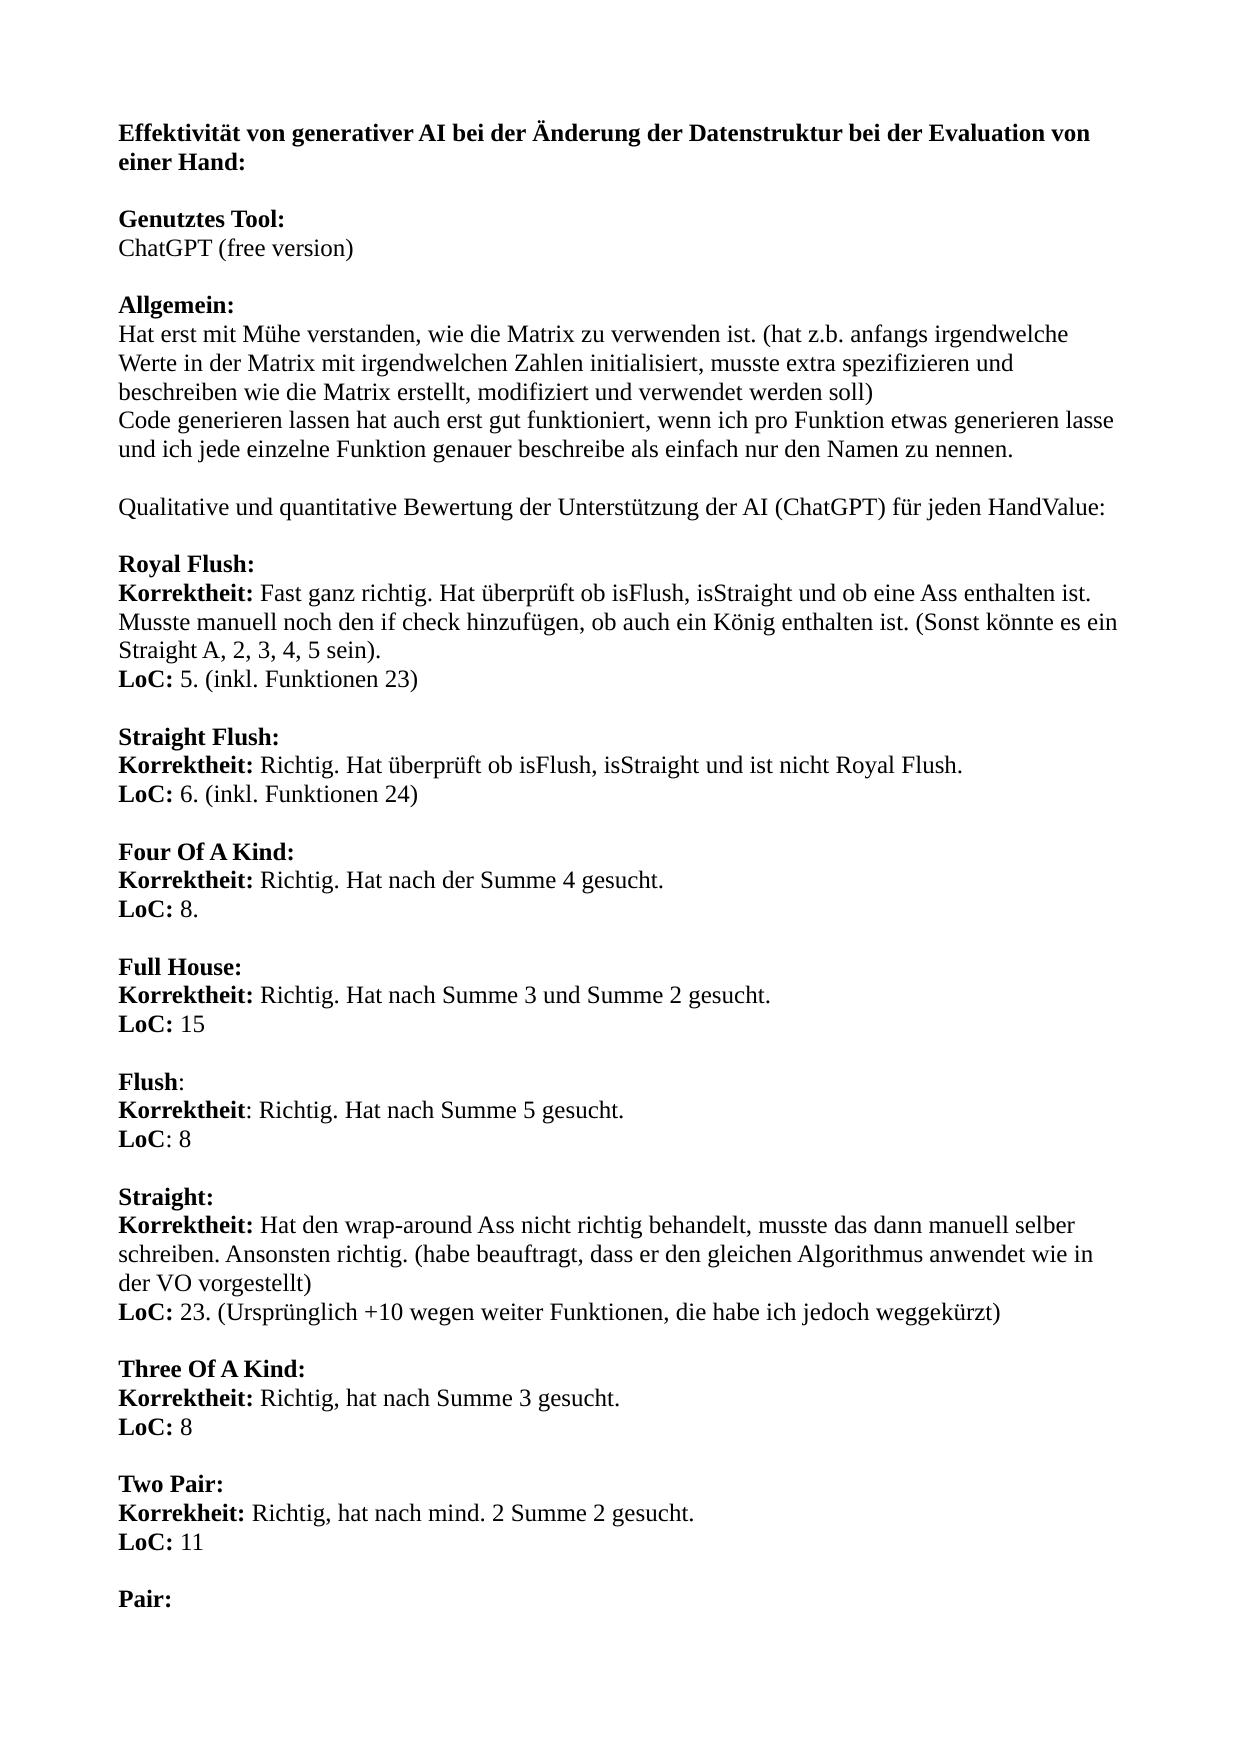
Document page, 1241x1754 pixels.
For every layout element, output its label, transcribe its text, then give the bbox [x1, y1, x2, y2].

text Straight: Korrektheit: Hat den wrap-around Ass nicht richtig behandelt, musste das dann manuell selber schreiben. Ansonsten richtig. (habe beauftragt, dass er den gleichen Algorithmus anwendet wie in der VO vorgestellt) LoC: 23. (Ursprünglich +10 wegen weiter Funktionen, die habe ich jedoch weggekürzt) Three Of A Kind: Korrektheit: Richtig, hat nach Summe 3 gesucht. LoC: 8 [118, 1182, 1122, 1441]
text Korrekheit: Richtig, hat nach mind. 2 Summe 2 gesucht. LoC: 11 [118, 1498, 1122, 1556]
text Pair: [118, 1584, 1122, 1613]
text Two Pair: [118, 1469, 1122, 1498]
text LoC: 5. (inkl. Funktionen 23) [118, 664, 1122, 693]
text Flush: [118, 1067, 1122, 1096]
text Korrektheit: Richtig. Hat nach Summe 3 und Summe 2 gesucht. LoC: 15 [118, 981, 1122, 1038]
text Korrektheit: Richtig. Hat überprüft ob isFlush, isStraight und ist nicht Royal Flush. LoC: 6. (inkl. Funktionen 24) Four Of A Kind: [118, 751, 1122, 866]
text Korrektheit: Richtig. Hat nach Summe 5 gesucht. LoC: 8 [118, 1096, 1122, 1153]
text LoC: 8. [118, 894, 1122, 923]
text Korrektheit: Richtig. Hat nach der Summe 4 gesucht. [118, 866, 1122, 894]
text Full House: [118, 952, 1122, 981]
text Genutztes Tool: ChatGPT (free version) Allgemein: Hat erst mit Mühe verstanden, wie die Matrix zu verwenden ist. (hat z.b. anfangs irgendwelche Werte in der Matrix mit irgendwelchen Zahlen initialisiert, musste extra spezifizieren und beschreiben wie die Matrix erstellt, modifiziert und verwendet werden soll) Code generieren lassen hat auch erst gut funktioniert, wenn ich pro Funktion etwas generieren lasse und ich jede einzelne Funktion genauer beschreibe als einfach nur den Namen zu nennen. Qualitative und quantitative Bewertung der Unterstützung der AI (ChatGPT) für jeden HandValue: Royal Flush: Korrektheit: Fast ganz richtig. Hat überprüft ob isFlush, isStraight und ob eine Ass enthalten ist. Musste manuell noch den if check hinzufügen, ob auch ein König enthalten ist. (Sonst könnte es ein Straight A, 2, 3, 4, 5 sein). [118, 204, 1122, 664]
text Straight Flush: [118, 722, 1122, 751]
text Effektivität von generativer AI bei der Änderung der Datenstruktur bei der Evaluation von einer Hand: [118, 118, 1122, 176]
